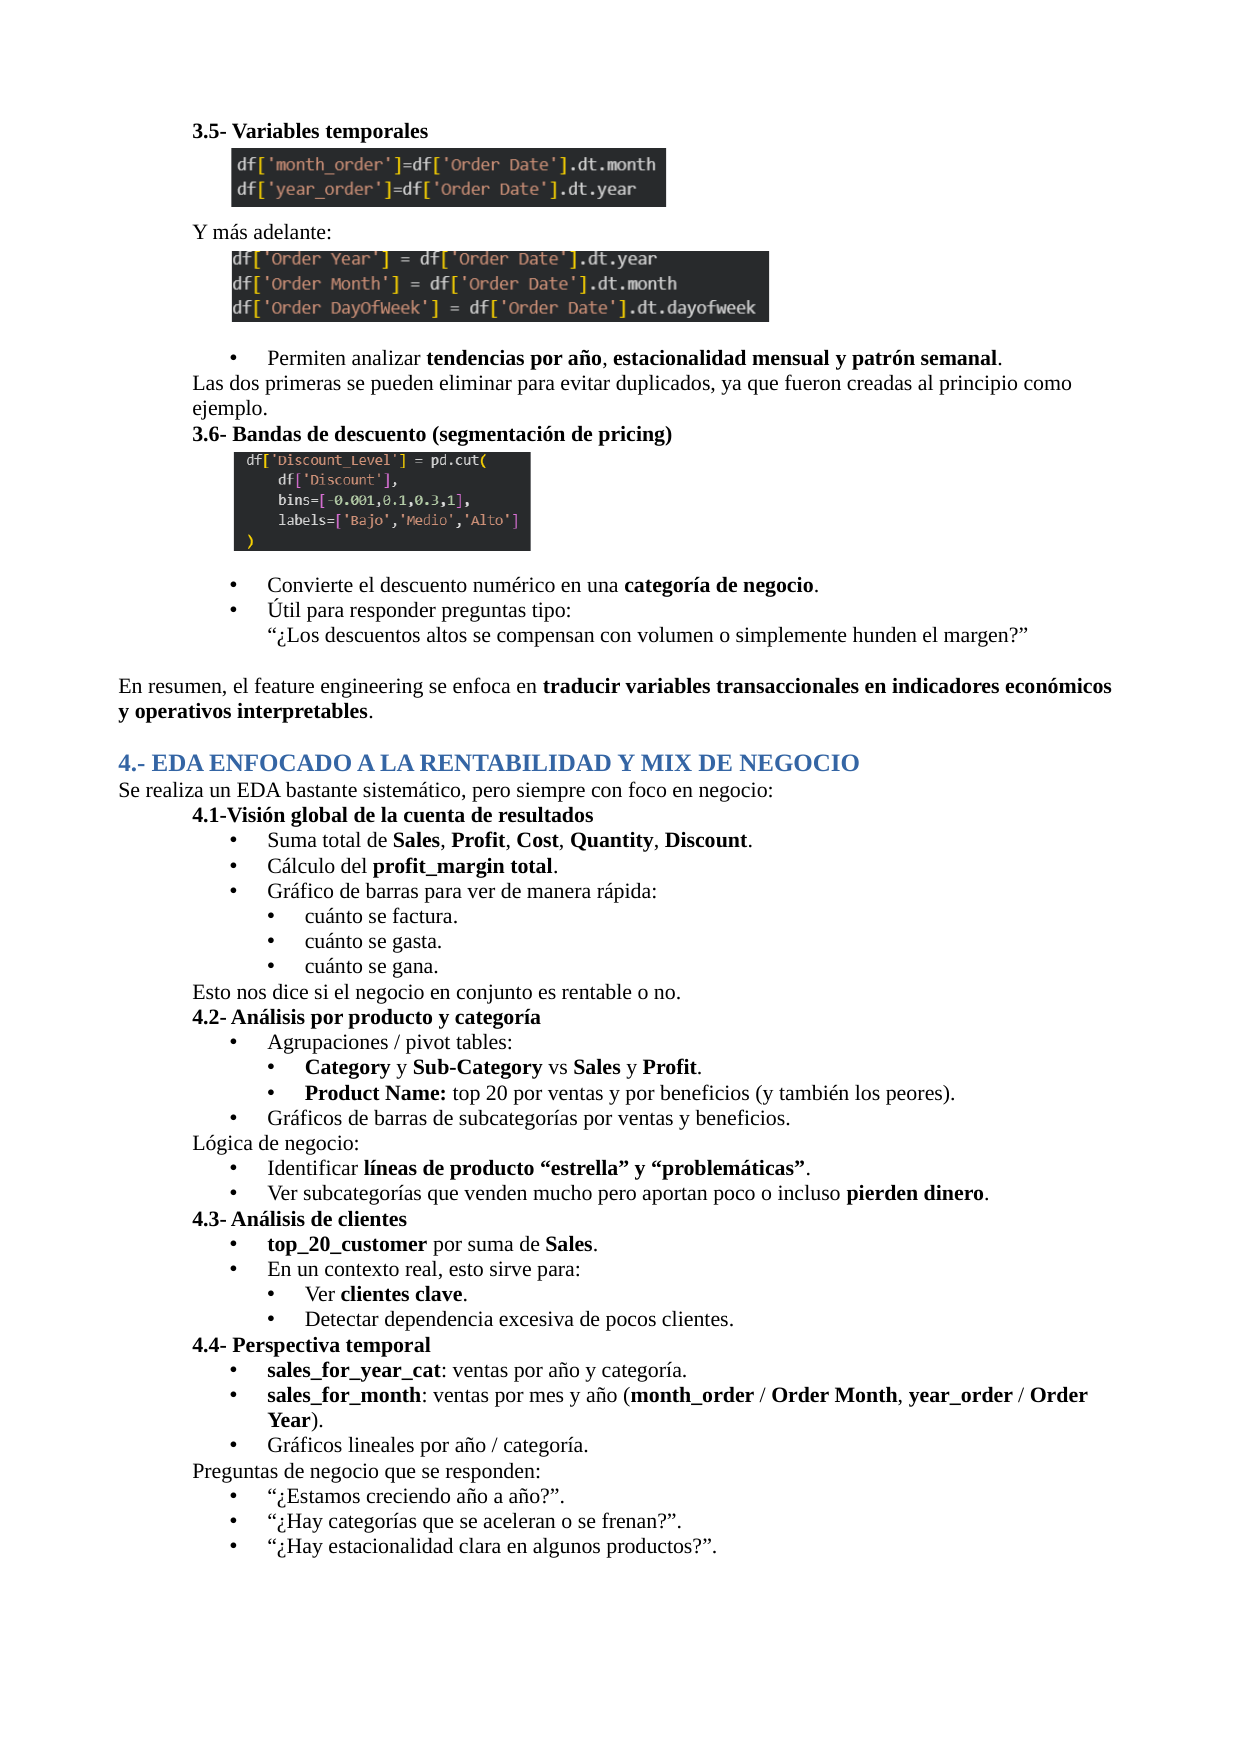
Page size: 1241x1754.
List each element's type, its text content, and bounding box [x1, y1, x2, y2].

list Gráfico de barras para ver de manera rápida: [229, 878, 1122, 903]
list Gráficos de barras de subcategorías por ventas y beneficios. [229, 1105, 1122, 1130]
list Convierte el descuento numérico en una categoría de negocio. [229, 572, 1122, 597]
list Gráficos lineales por año / categoría. [229, 1432, 1122, 1458]
list cuánto se factura. [267, 903, 1122, 928]
text 4.4- Perspectiva temporal [118, 1332, 1122, 1357]
list Identificar líneas de producto “estrella” y “problemáticas”. [229, 1155, 1122, 1180]
text 4.3- Análisis de clientes [118, 1206, 1122, 1231]
text 4.1-Visión global de la cuenta de resultados [118, 802, 1122, 827]
text 4.- EDA ENFOCADO A LA RENTABILIDAD Y MIX DE NEGOCIO [118, 748, 1122, 777]
list Cálculo del profit_margin total. [229, 853, 1122, 878]
list cuánto se gana. [267, 953, 1122, 979]
list top_20_customer por suma de Sales. [229, 1231, 1122, 1256]
list “¿Hay estacionalidad clara en algunos productos?”. [229, 1533, 1122, 1558]
text Y más adelante: [118, 219, 1122, 244]
list cuánto se gasta. [267, 928, 1122, 953]
text ejemplo. [118, 395, 1122, 421]
text Las dos primeras se pueden eliminar para evitar duplicados, ya que fueron creadas al principio como [118, 370, 1122, 395]
list Ver clientes clave. [267, 1281, 1122, 1306]
text Preguntas de negocio que se responden: [118, 1458, 1122, 1483]
text En resumen, el feature engineering se enfoca en traducir variables transaccionales en indicadores económicos y operativos interpretables. [118, 673, 1122, 723]
list Agrupaciones / pivot tables: [229, 1029, 1122, 1054]
picture [231, 148, 667, 207]
list sales_for_year_cat: ventas por año y categoría. [229, 1357, 1122, 1382]
text Se realiza un EDA bastante sistemático, pero siempre con foco en negocio: [118, 777, 1122, 802]
list Detectar dependencia excesiva de pocos clientes. [267, 1306, 1122, 1332]
list Útil para responder preguntas tipo: [229, 597, 1122, 622]
list En un contexto real, esto sirve para: [229, 1256, 1122, 1281]
text Lógica de negocio: [118, 1130, 1122, 1155]
text 3.6- Bandas de descuento (segmentación de pricing) [118, 421, 1122, 446]
text 4.2- Análisis por producto y categoría [118, 1004, 1122, 1029]
list Permiten analizar tendencias por año, estacionalidad mensual y patrón semanal. [229, 345, 1122, 370]
text Esto nos dice si el negocio en conjunto es rentable o no. [118, 979, 1122, 1004]
list Ver subcategorías que venden mucho pero aportan poco o incluso pierden dinero. [229, 1180, 1122, 1206]
list “¿Hay categorías que se aceleran o se frenan?”. [229, 1508, 1122, 1533]
list Category y Sub-Category vs Sales y Profit. [267, 1054, 1122, 1079]
picture [233, 452, 531, 551]
picture [231, 251, 770, 322]
list “¿Los descuentos altos se compensan con volumen o simplemente hunden el margen?” [229, 622, 1122, 647]
text 3.5- Variables temporales [118, 118, 1122, 143]
list Suma total de Sales, Profit, Cost, Quantity, Discount. [229, 827, 1122, 853]
list Product Name: top 20 por ventas y por beneficios (y también los peores). [267, 1079, 1122, 1105]
list sales_for_month: ventas por mes y año (month_order / Order Month, year_order / Order Year). [229, 1382, 1122, 1432]
list “¿Estamos creciendo año a año?”. [229, 1483, 1122, 1508]
